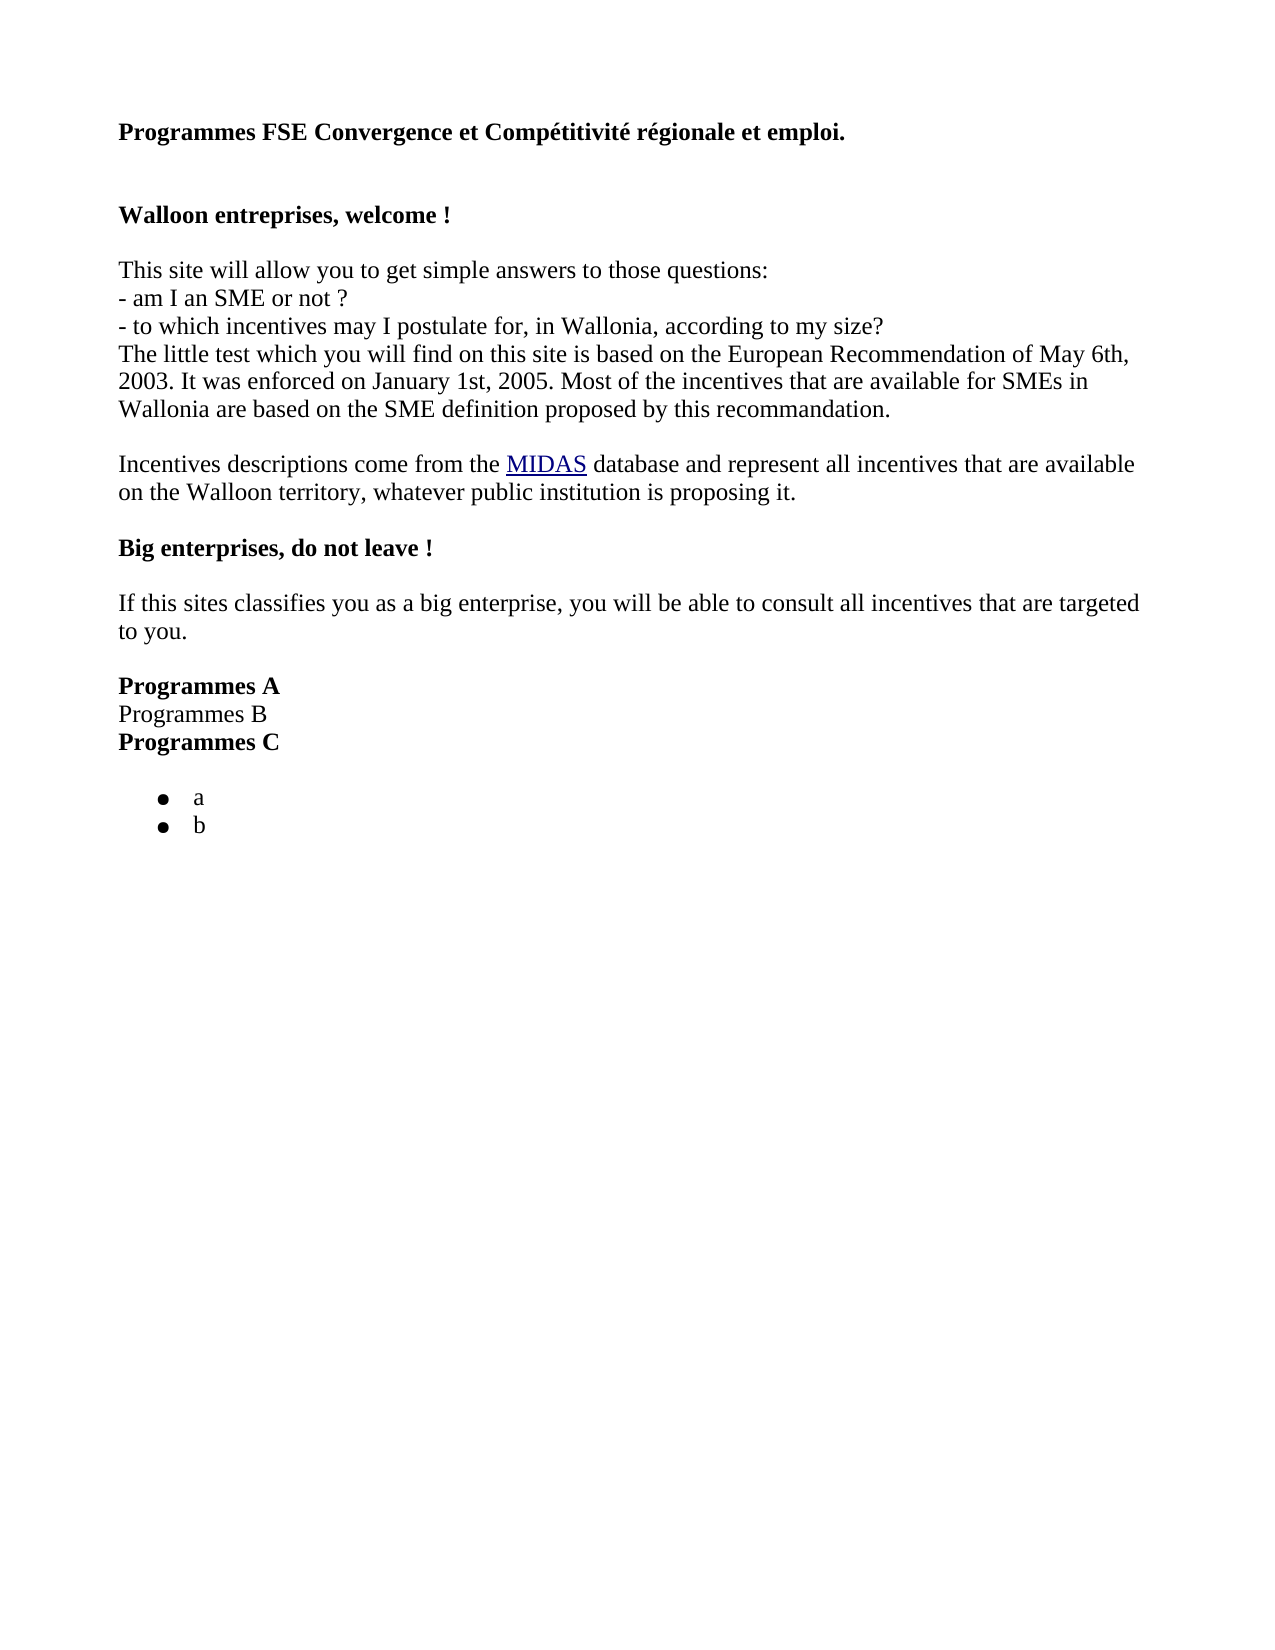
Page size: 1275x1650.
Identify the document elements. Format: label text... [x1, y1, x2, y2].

text Walloon entreprises, welcome ! This site will allow you to get simple answers to those questions: - am I an SME or not ? - to which incentives may I postulate for, in Wallonia, according to my size? The little test which you will find on this site is based on the European Recommendation of May 6th, 2003. It was enforced on January 1st, 2005. Most of the incentives that are available for SMEs in Wallonia are based on the SME definition proposed by this recommandation. Incentives descriptions come from the MIDAS database and represent all incentives that are available on the Walloon territory, whatever public institution is proposing it. Big enterprises, do not leave ! If this sites classifies you as a big enterprise, you will be able to consult all incentives that are targeted to you. [118, 201, 1157, 644]
text Programmes A Programmes B Programmes C [118, 672, 1157, 783]
list b [156, 811, 1157, 838]
text Programmes FSE Convergence et Compétitivité régionale et emploi. [118, 118, 1157, 173]
list a [156, 783, 1157, 811]
